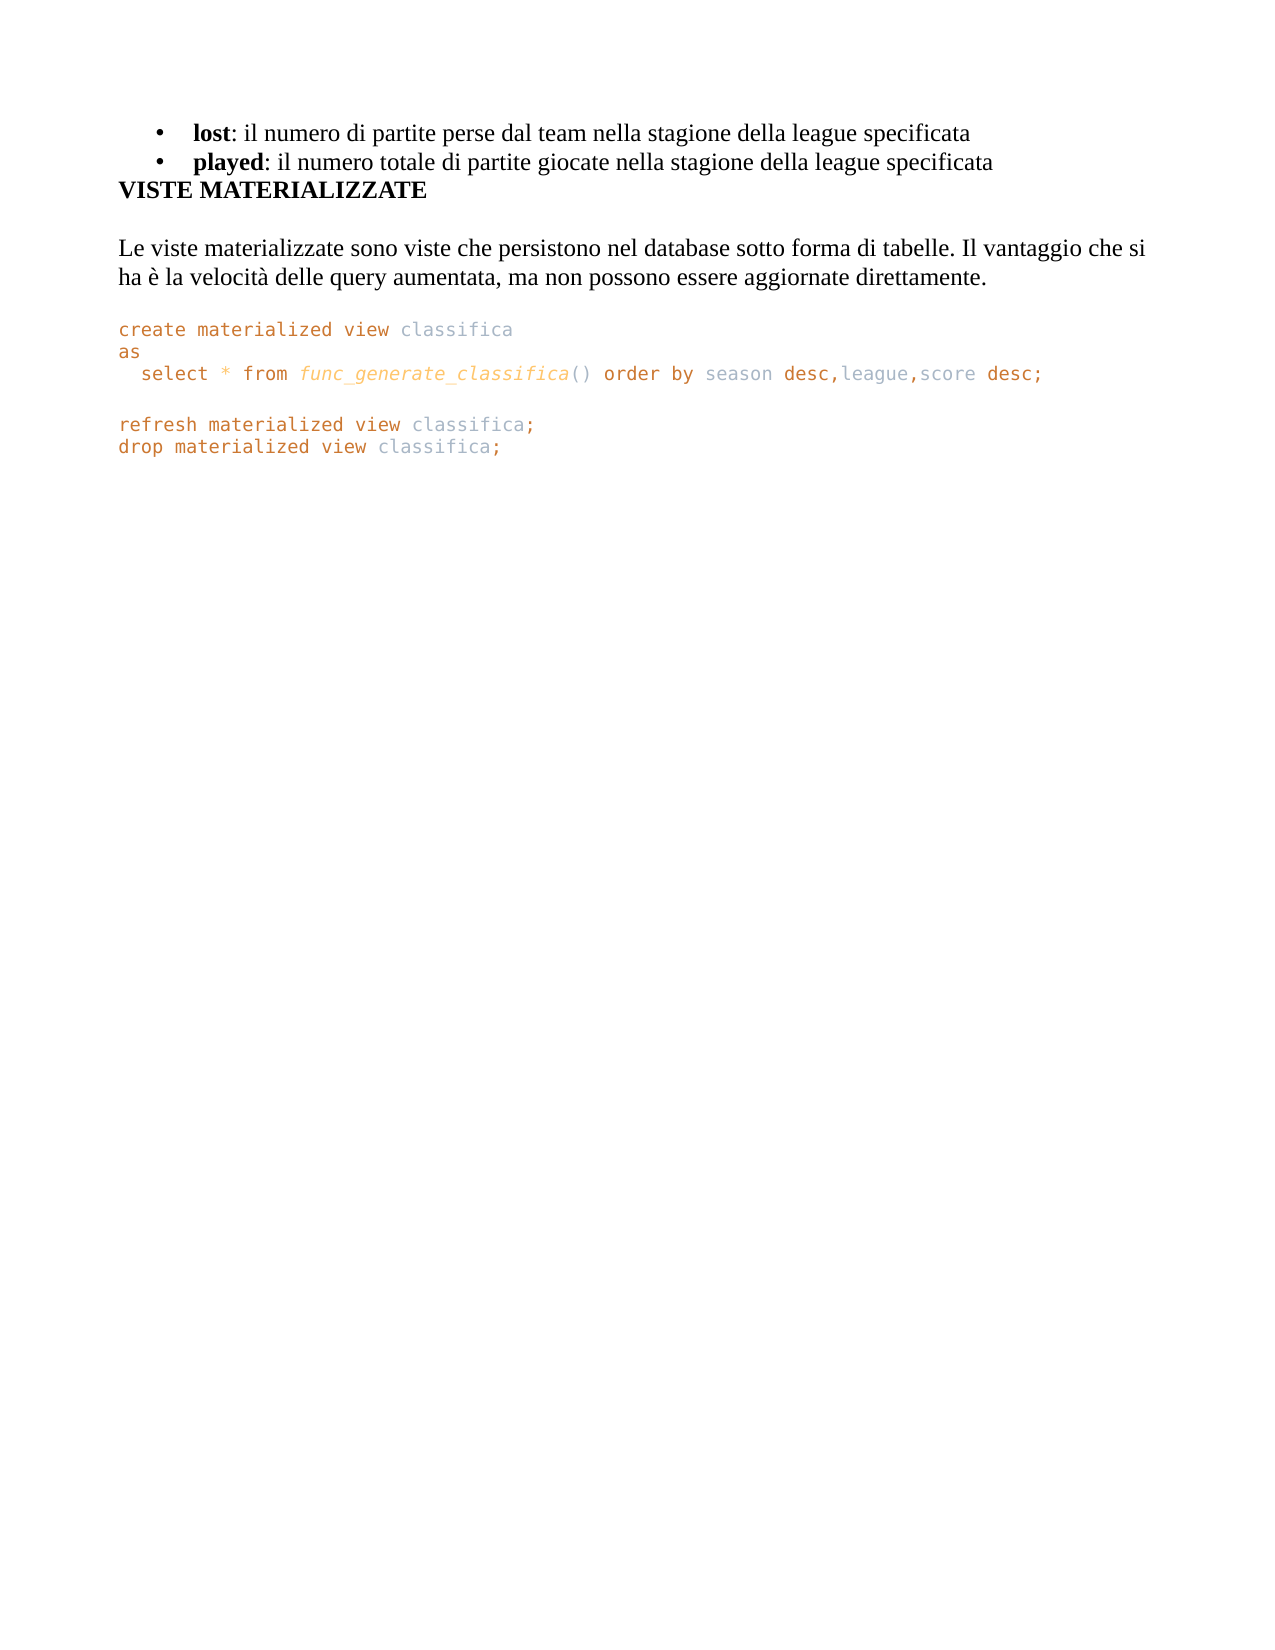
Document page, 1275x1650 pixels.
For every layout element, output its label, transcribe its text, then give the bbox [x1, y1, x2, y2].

text create materialized view classifica as select * from func_generate_classifica() order by season desc,league,score desc; refresh materialized view classifica; drop materialized view classifica; [118, 319, 1157, 457]
text Le viste materializzate sono viste che persistono nel database sotto forma di tabelle. Il vantaggio che si ha è la velocità delle query aumentata, ma non possono essere aggiornate direttamente. [118, 233, 1157, 291]
list lost: il numero di partite perse dal team nella stagione della league specificata [156, 118, 1157, 147]
list played: il numero totale di partite giocate nella stagione della league specificata [156, 147, 1157, 176]
text VISTE MATERIALIZZATE [118, 176, 1157, 204]
